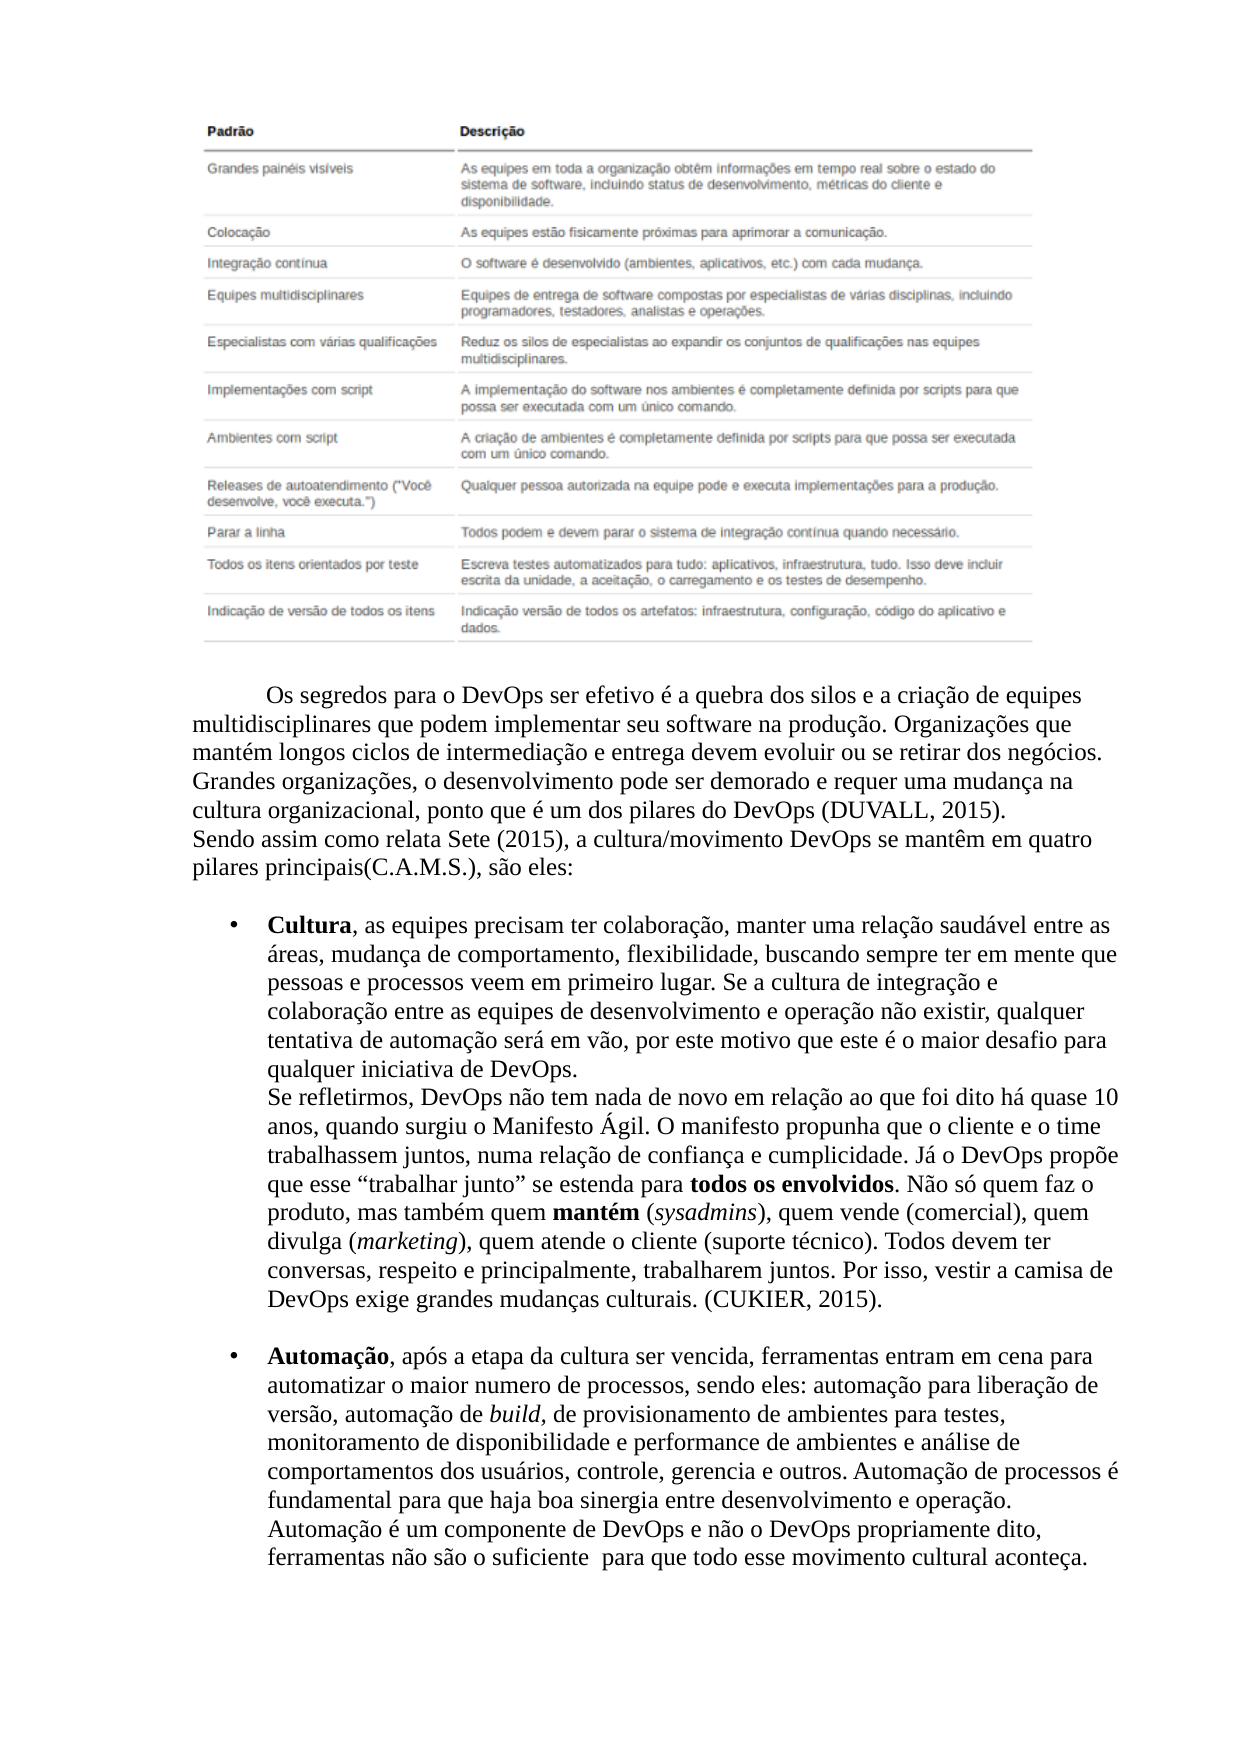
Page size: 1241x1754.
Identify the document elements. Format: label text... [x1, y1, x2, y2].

list Se refletirmos, DevOps não tem nada de novo em relação ao que foi dito há quase 10 anos, quando surgiu o Manifesto Ágil. O manifesto propunha que o cliente e o time trabalhassem juntos, numa relação de confiança e cumplicidade. Já o DevOps propõe que esse “trabalhar junto” se estenda para todos os envolvidos. Não só quem faz o produto, mas também quem mantém (sysadmins), quem vende (comercial), quem divulga (marketing), quem atende o cliente (suporte técnico). Todos devem ter conversas, respeito e principalmente, trabalharem juntos. Por isso, vestir a camisa de DevOps exige grandes mudanças culturais. (CUKIER, 2015). [229, 1082, 1122, 1312]
text Os segredos para o DevOps ser efetivo é a quebra dos silos e a criação de equipes multidisciplinares que podem implementar seu software na produção. Organizações que mantém longos ciclos de intermediação e entrega devem evoluir ou se retirar dos negócios. Grandes organizações, o desenvolvimento pode ser demorado e requer uma mudança na cultura organizacional, ponto que é um dos pilares do DevOps (DUVALL, 2015). Sendo assim como relata Sete (2015), a cultura/movimento DevOps se mantêm em quatro pilares principais(C.A.M.S.), são eles: [118, 680, 1122, 881]
list Automação, após a etapa da cultura ser vencida, ferramentas entram em cena para automatizar o maior numero de processos, sendo eles: automação para liberação de versão, automação de build, de provisionamento de ambientes para testes, monitoramento de disponibilidade e performance de ambientes e análise de comportamentos dos usuários, controle, gerencia e outros. Automação de processos é fundamental para que haja boa sinergia entre desenvolvimento e operação. Automação é um componente de DevOps e não o DevOps propriamente dito, ferramentas não são o suficiente para que todo esse movimento cultural aconteça. [229, 1341, 1122, 1571]
picture [200, 118, 1040, 652]
list Cultura, as equipes precisam ter colaboração, manter uma relação saudável entre as áreas, mudança de comportamento, flexibilidade, buscando sempre ter em mente que pessoas e processos veem em primeiro lugar. Se a cultura de integração e colaboração entre as equipes de desenvolvimento e operação não existir, qualquer tentativa de automação será em vão, por este motivo que este é o maior desafio para qualquer iniciativa de DevOps. [229, 910, 1122, 1082]
